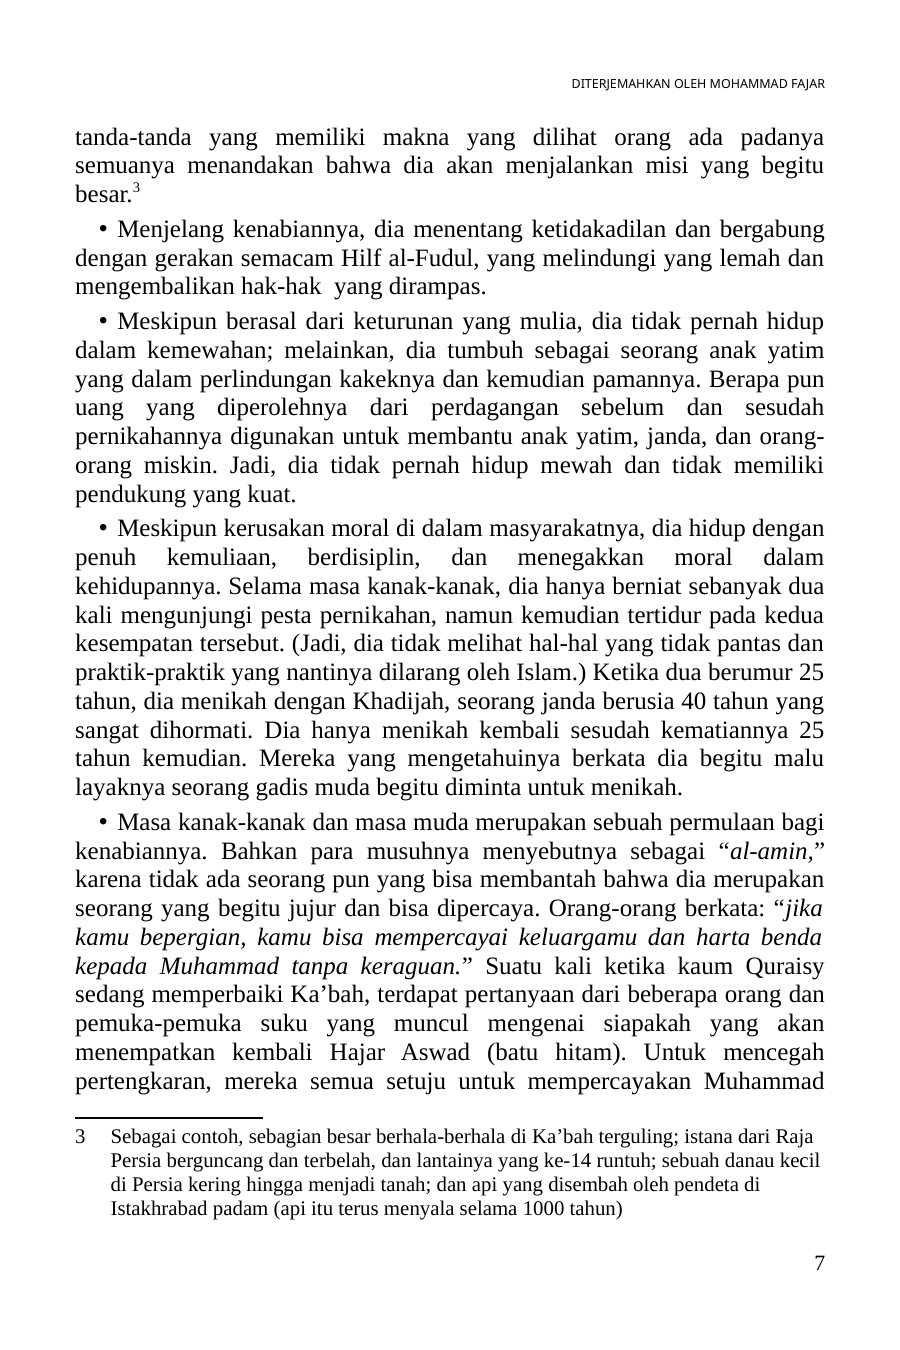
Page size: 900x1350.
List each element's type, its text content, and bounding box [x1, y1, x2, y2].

list tanda-tanda yang memiliki makna yang dilihat orang ada padanya semuanya menandakan bahwa dia akan menjalankan misi yang begitu besar. [75, 122, 825, 208]
list Sebagai contoh, sebagian besar berhala-berhala di Ka’bah terguling; istana dari Raja Persia berguncang dan terbelah, dan lantainya yang ke-14 runtuh; sebuah danau kecil di Persia kering hingga menjadi tanah; dan api yang disembah oleh pendeta di Istakhrabad padam (api itu terus menyala selama 1000 tahun) [75, 1124, 825, 1220]
list Meskipun kerusakan moral di dalam masyarakatnya, dia hidup dengan penuh kemuliaan, berdisiplin, dan menegakkan moral dalam kehidupannya. Selama masa kanak-kanak, dia hanya berniat sebanyak dua kali mengunjungi pesta pernikahan, namun kemudian tertidur pada kedua kesempatan tersebut. (Jadi, dia tidak melihat hal-hal yang tidak pantas dan praktik-praktik yang nantinya dilarang oleh Islam.) Ketika dua berumur 25 tahun, dia menikah dengan Khadijah, seorang janda berusia 40 tahun yang sangat dihormati. Dia hanya menikah kembali sesudah kematiannya 25 tahun kemudian. Mereka yang mengetahuinya berkata dia begitu malu layaknya seorang gadis muda begitu diminta untuk menikah. [75, 513, 825, 801]
list Meskipun berasal dari keturunan yang mulia, dia tidak pernah hidup dalam kemewahan; melainkan, dia tumbuh sebagai seorang anak yatim yang dalam perlindungan kakeknya dan kemudian pamannya. Berapa pun uang yang diperolehnya dari perdagangan sebelum dan sesudah pernikahannya digunakan untuk membantu anak yatim, janda, dan orang-orang miskin. Jadi, dia tidak pernah hidup mewah dan tidak memiliki pendukung yang kuat. [75, 306, 825, 507]
list Masa kanak-kanak dan masa muda merupakan sebuah permulaan bagi kenabiannya. Bahkan para musuhnya menyebutnya sebagai “al-amin,” karena tidak ada seorang pun yang bisa membantah bahwa dia merupakan seorang yang begitu jujur dan bisa dipercaya. Orang-orang berkata: “jika kamu bepergian, kamu bisa mempercayai keluargamu dan harta benda kepada Muhammad tanpa keraguan.” Suatu kali ketika kaum Quraisy sedang memperbaiki Ka’bah, terdapat pertanyaan dari beberapa orang dan pemuka-pemuka suku yang muncul mengenai siapakah yang akan menempatkan kembali Hajar Aswad (batu hitam). Untuk mencegah pertengkaran, mereka semua setuju untuk mempercayakan Muhammad [75, 807, 825, 1094]
list Menjelang kenabiannya, dia menentang ketidakadilan dan bergabung dengan gerakan semacam Hilf al-Fudul, yang melindungi yang lemah dan mengembalikan hak-hak yang dirampas. [75, 214, 825, 300]
